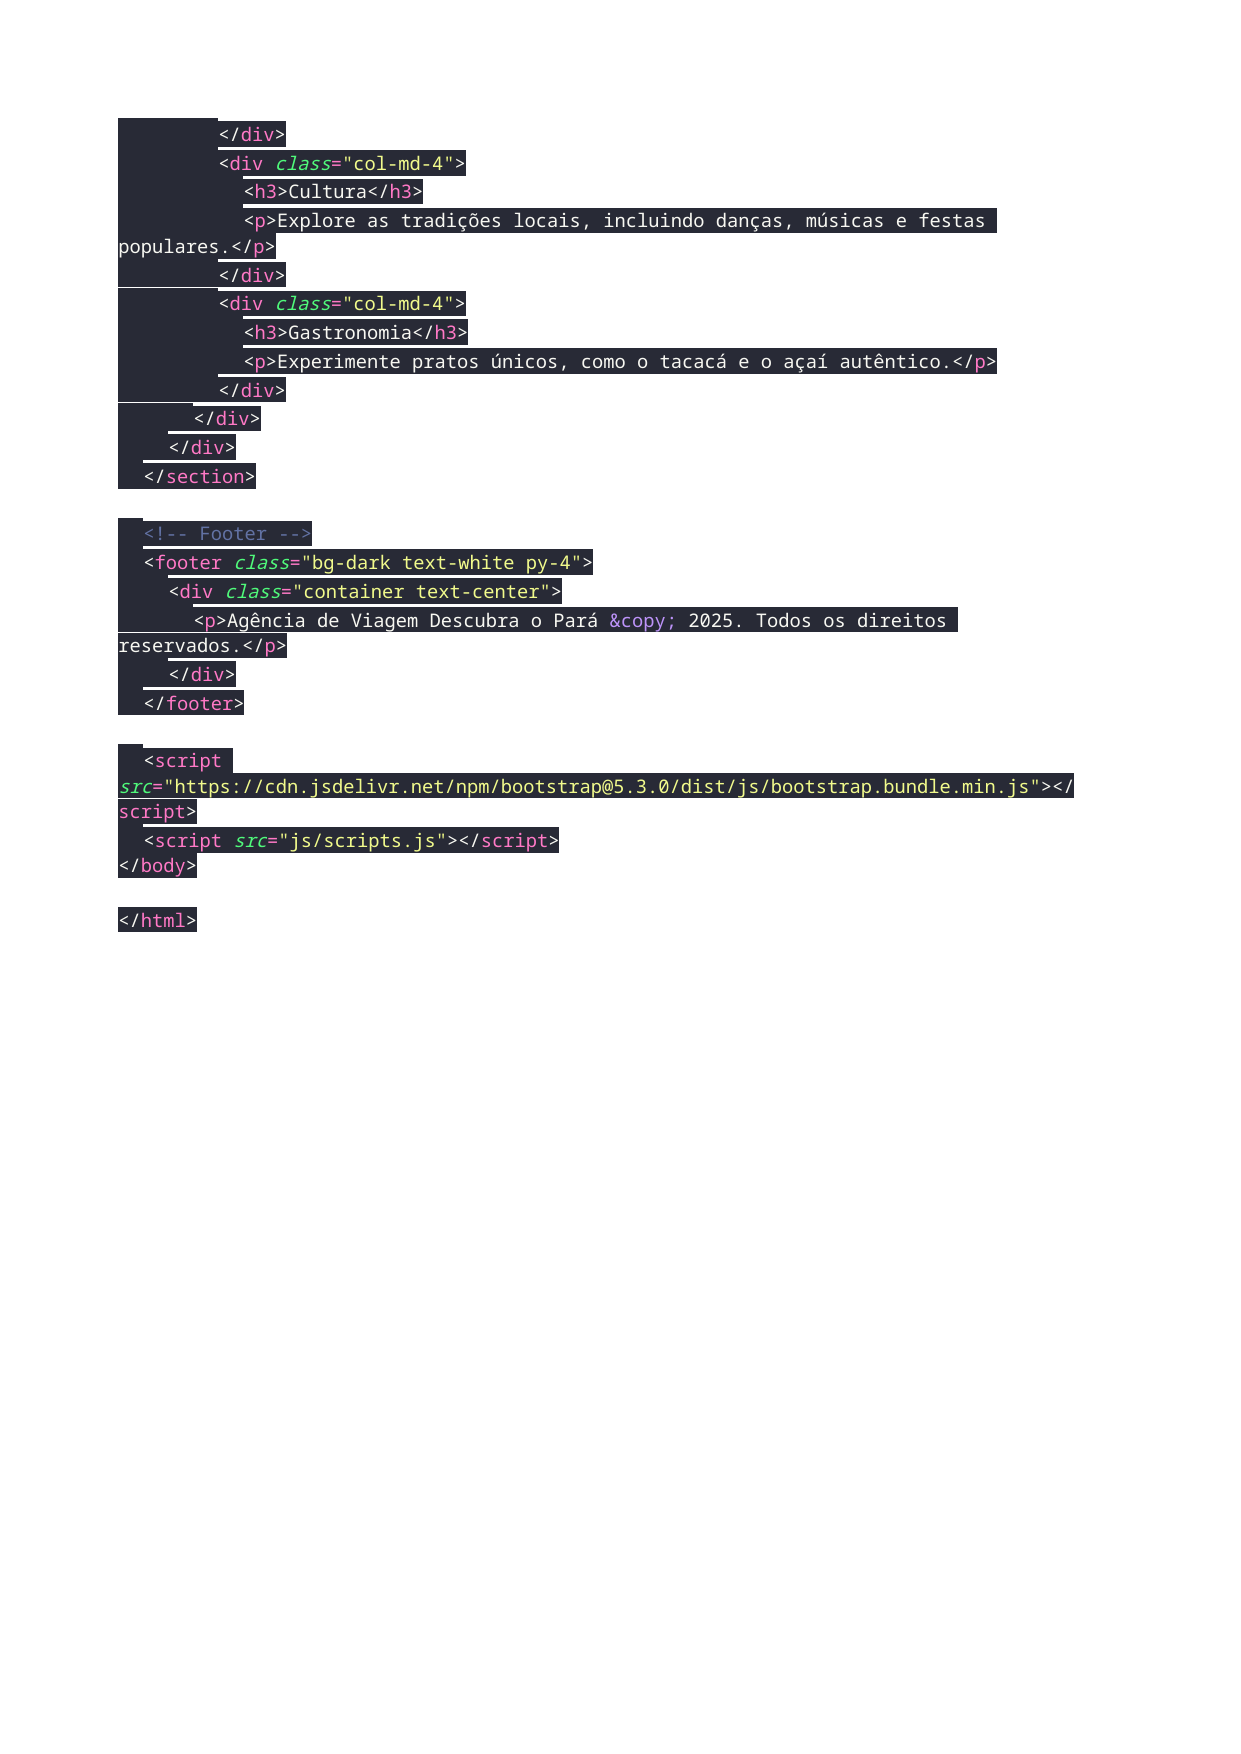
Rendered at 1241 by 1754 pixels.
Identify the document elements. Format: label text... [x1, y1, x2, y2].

text <script src="https://cdn.jsdelivr.net/npm/bootstrap@5.3.0/dist/js/bootstrap.bundle.min.js"></script> [118, 744, 1122, 824]
text </div> [118, 431, 1122, 460]
text <div class="col-md-4"> [118, 287, 1122, 316]
text </footer> [118, 687, 1122, 715]
text <p>Explore as tradições locais, incluindo danças, músicas e festas populares.</p> [118, 204, 1122, 259]
text </div> [118, 658, 1122, 687]
text <div class="container text-center"> [118, 575, 1122, 604]
text </div> [118, 118, 1122, 147]
text <div class="col-md-4"> [118, 147, 1122, 176]
text <p>Experimente pratos únicos, como o tacacá e o açaí autêntico.</p> [118, 345, 1122, 374]
text </section> [118, 460, 1122, 489]
text <script src="js/scripts.js"></script> [118, 824, 1122, 853]
text </html> [118, 907, 1122, 932]
text <h3>Cultura</h3> [118, 176, 1122, 204]
text </body> [118, 853, 1122, 878]
text </div> [118, 374, 1122, 402]
text </div> [118, 402, 1122, 431]
text </div> [118, 259, 1122, 287]
text <!-- Footer --> [118, 517, 1122, 546]
text <footer class="bg-dark text-white py-4"> [118, 546, 1122, 575]
text <h3>Gastronomia</h3> [118, 316, 1122, 345]
text <p>Agência de Viagem Descubra o Pará &copy; 2025. Todos os direitos reservados.</p> [118, 604, 1122, 658]
